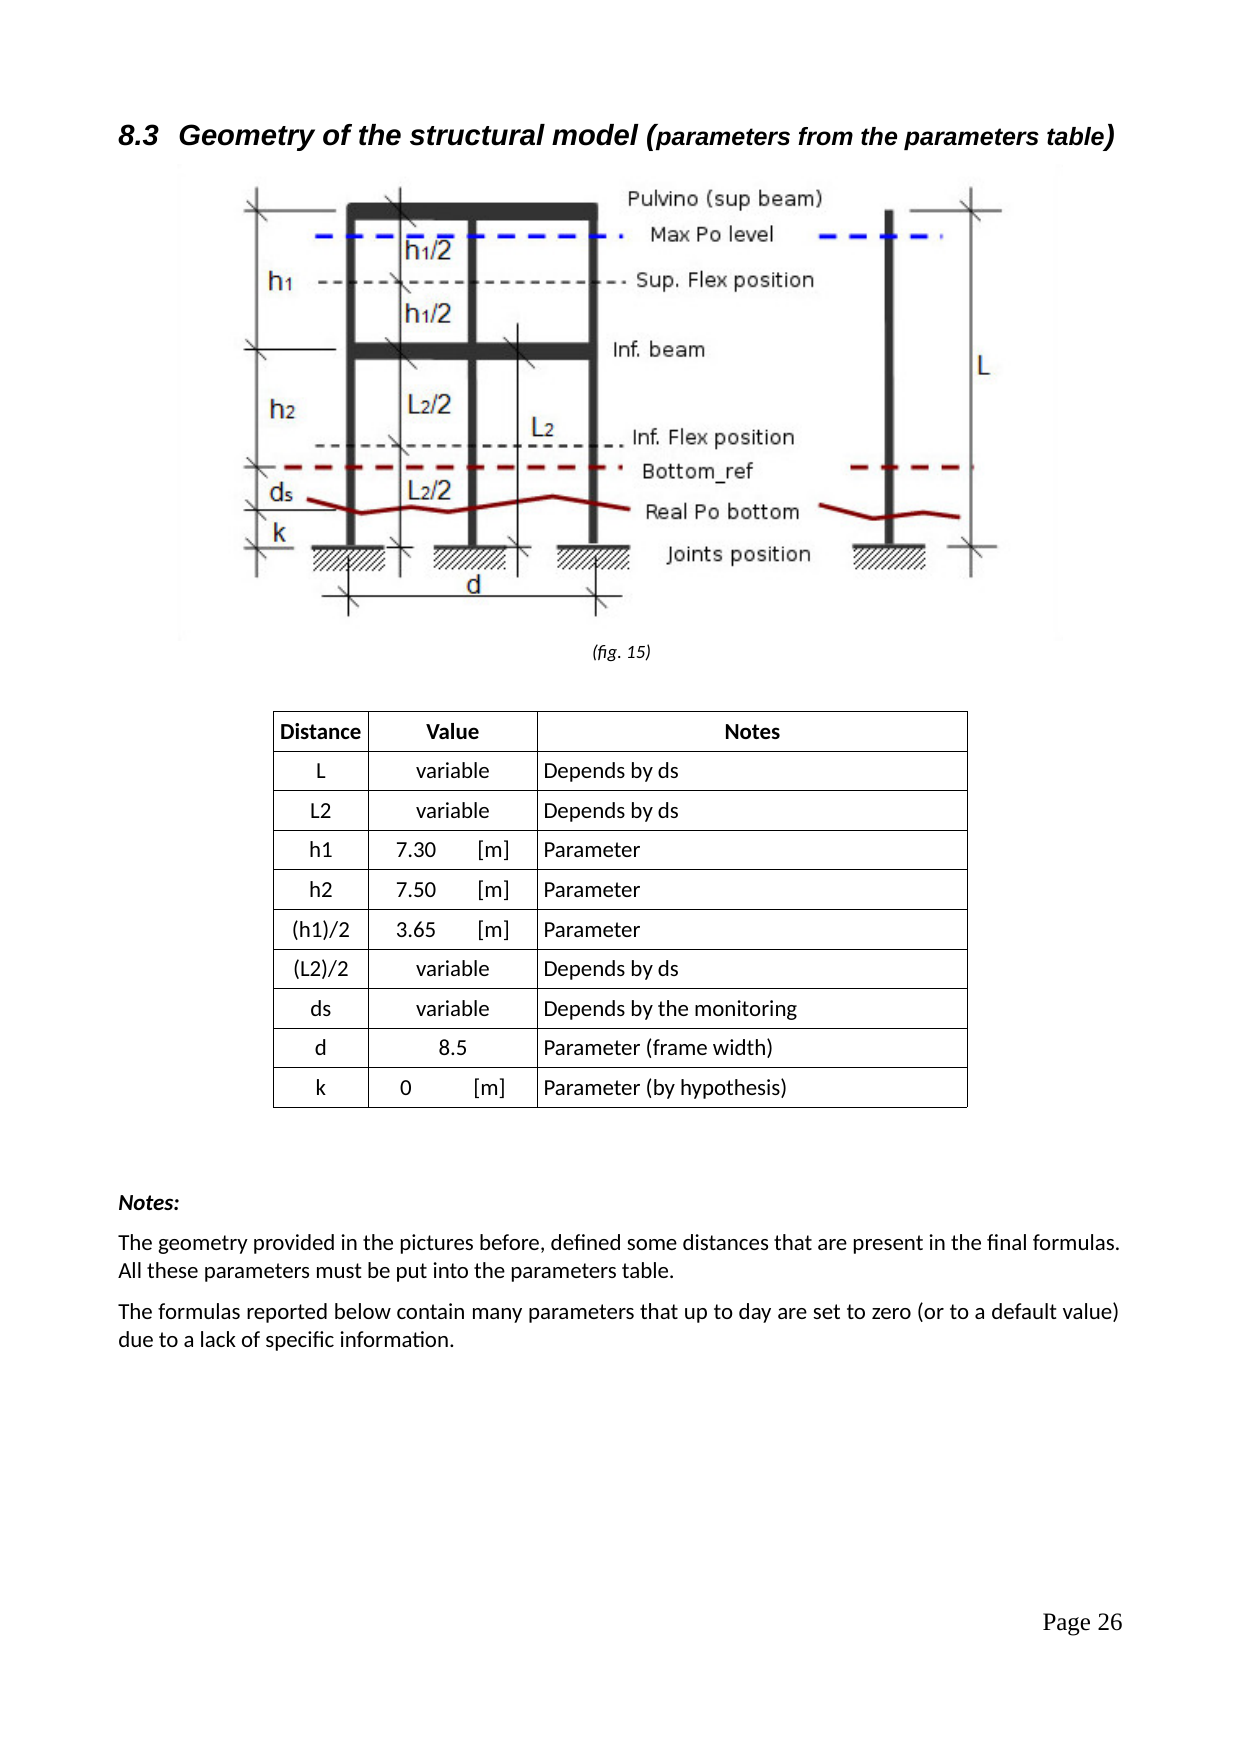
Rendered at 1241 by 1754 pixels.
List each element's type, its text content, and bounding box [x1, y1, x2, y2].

table_cell Depends by ds [538, 791, 967, 830]
table_cell Parameter [538, 831, 967, 869]
table_header Distance [274, 712, 368, 751]
table_cell (h1)/2 [274, 910, 368, 948]
table_cell (L2)/2 [274, 950, 368, 988]
table_cell Parameter (frame width) [538, 1029, 967, 1067]
table_cell Parameter [538, 870, 967, 909]
picture [177, 164, 1063, 641]
table_cell h1 [274, 831, 368, 869]
table_cell variable [369, 752, 537, 790]
table_cell variable [369, 989, 537, 1028]
table_cell ds [274, 989, 368, 1028]
text The formulas reported below contain many parameters that up to day are set to zero (or to a default value) due to a lack of specific information. [118, 1297, 1122, 1353]
table_cell Depends by ds [538, 950, 967, 988]
table_cell L2 [274, 791, 368, 830]
table_cell Parameter (by hypothesis) [538, 1068, 967, 1107]
table_cell k [274, 1068, 368, 1107]
table_header Notes [538, 712, 967, 751]
table_cell variable [369, 950, 537, 988]
table_header Value [369, 712, 537, 751]
text The geometry provided in the pictures before, defined some distances that are present in the final formulas. All these parameters must be put into the parameters table. [118, 1228, 1122, 1284]
subtitle Geometry of the structural model (parameters from the parameters table) [118, 118, 1122, 152]
table_cell 3.65 [m] [369, 910, 537, 948]
table_cell Parameter [538, 910, 967, 948]
table_cell 7.50 [m] [369, 870, 537, 909]
table_cell variable [369, 791, 537, 830]
table_cell 7.30 [m] [369, 831, 537, 869]
table_cell h2 [274, 870, 368, 909]
table_cell 8.5 [369, 1029, 537, 1067]
table_cell 0 [m] [369, 1068, 537, 1107]
table_cell d [274, 1029, 368, 1067]
text (fig. 15) [118, 164, 1122, 663]
table_cell L [274, 752, 368, 790]
table_cell Depends by the monitoring [538, 989, 967, 1028]
table_cell Depends by ds [538, 752, 967, 790]
text Notes: [118, 1188, 1122, 1216]
